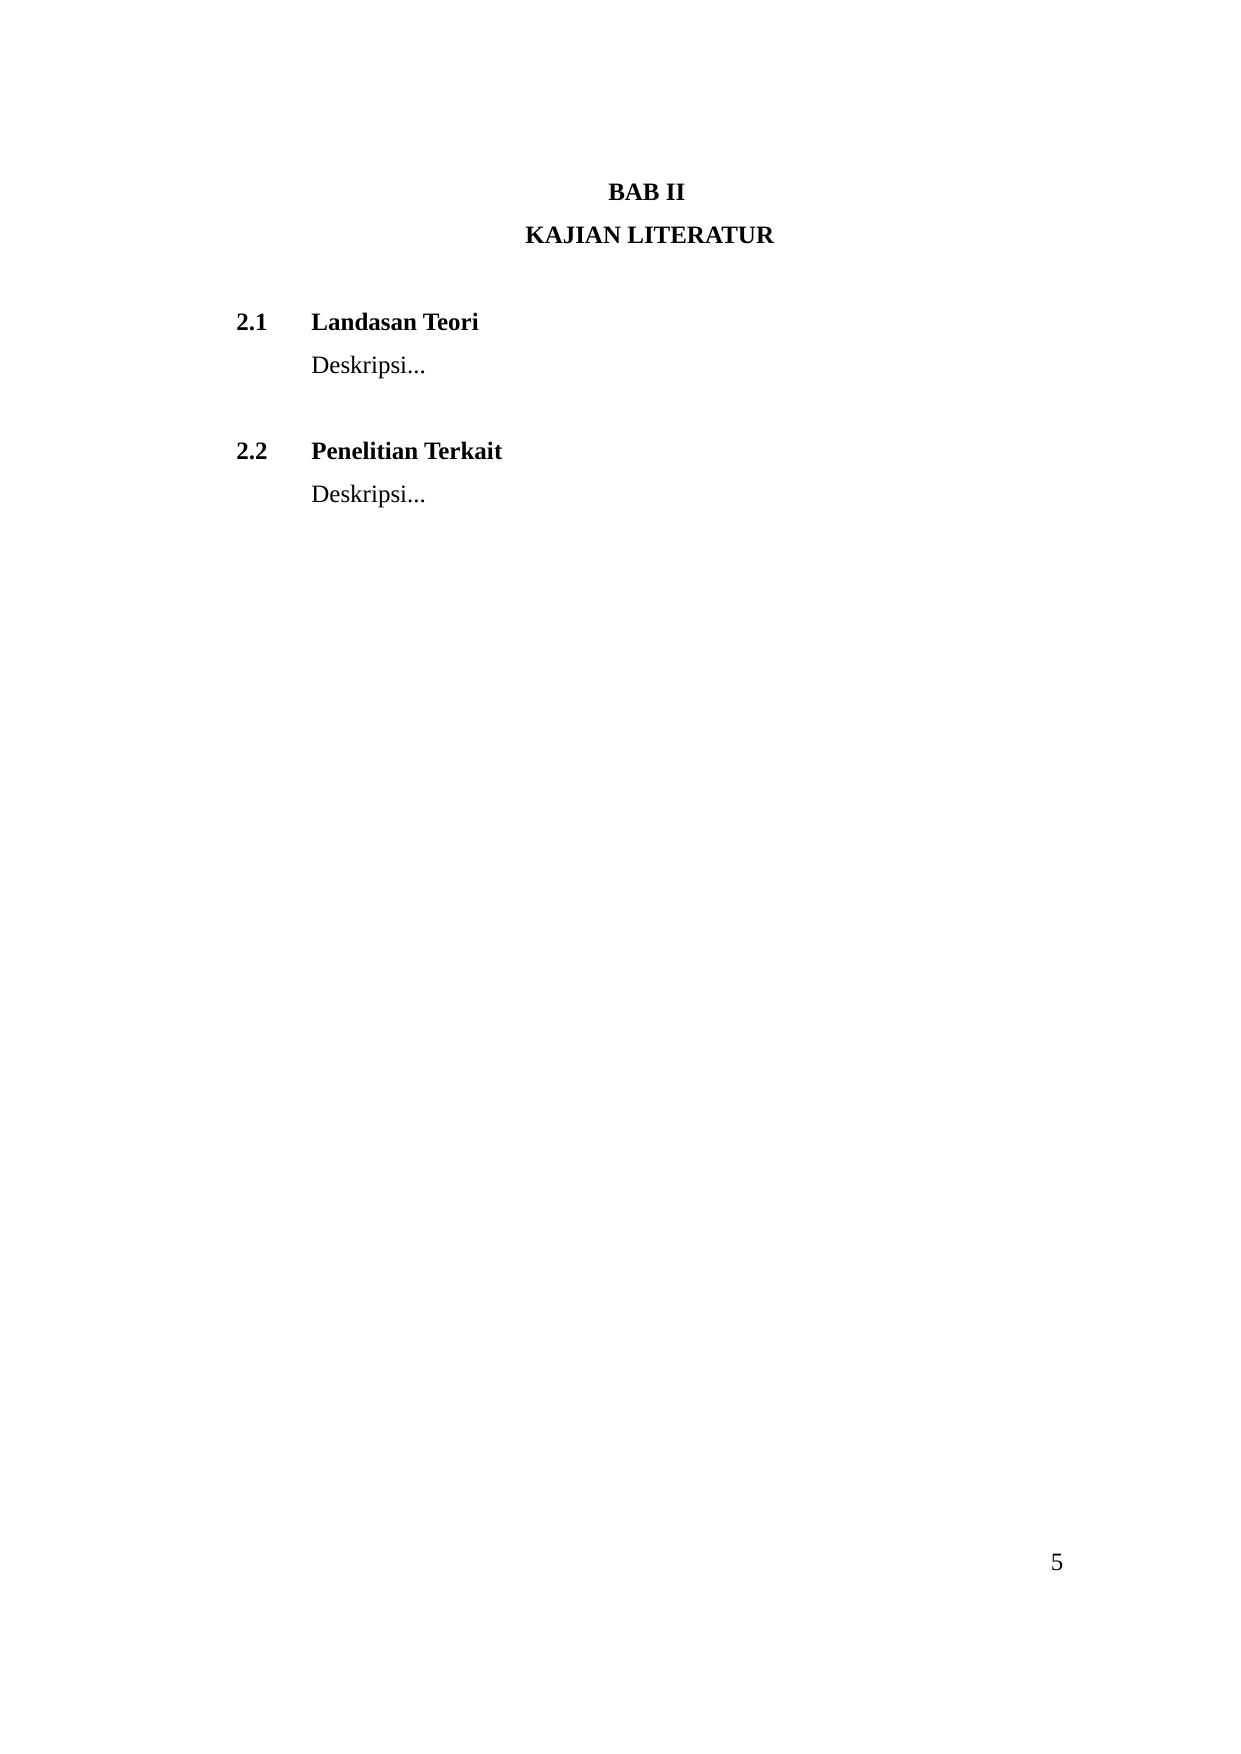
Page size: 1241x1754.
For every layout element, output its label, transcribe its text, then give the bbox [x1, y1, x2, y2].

text Deskripsi... [236, 479, 1063, 508]
subtitle KAJIAN LITERATUR [236, 220, 1063, 249]
subtitle 2.1 Landasan Teori [236, 307, 1063, 335]
text Deskripsi... [236, 350, 1063, 378]
subtitle 2.2 Penelitian Terkait [236, 436, 1063, 465]
subtitle BAB II [236, 177, 1063, 206]
